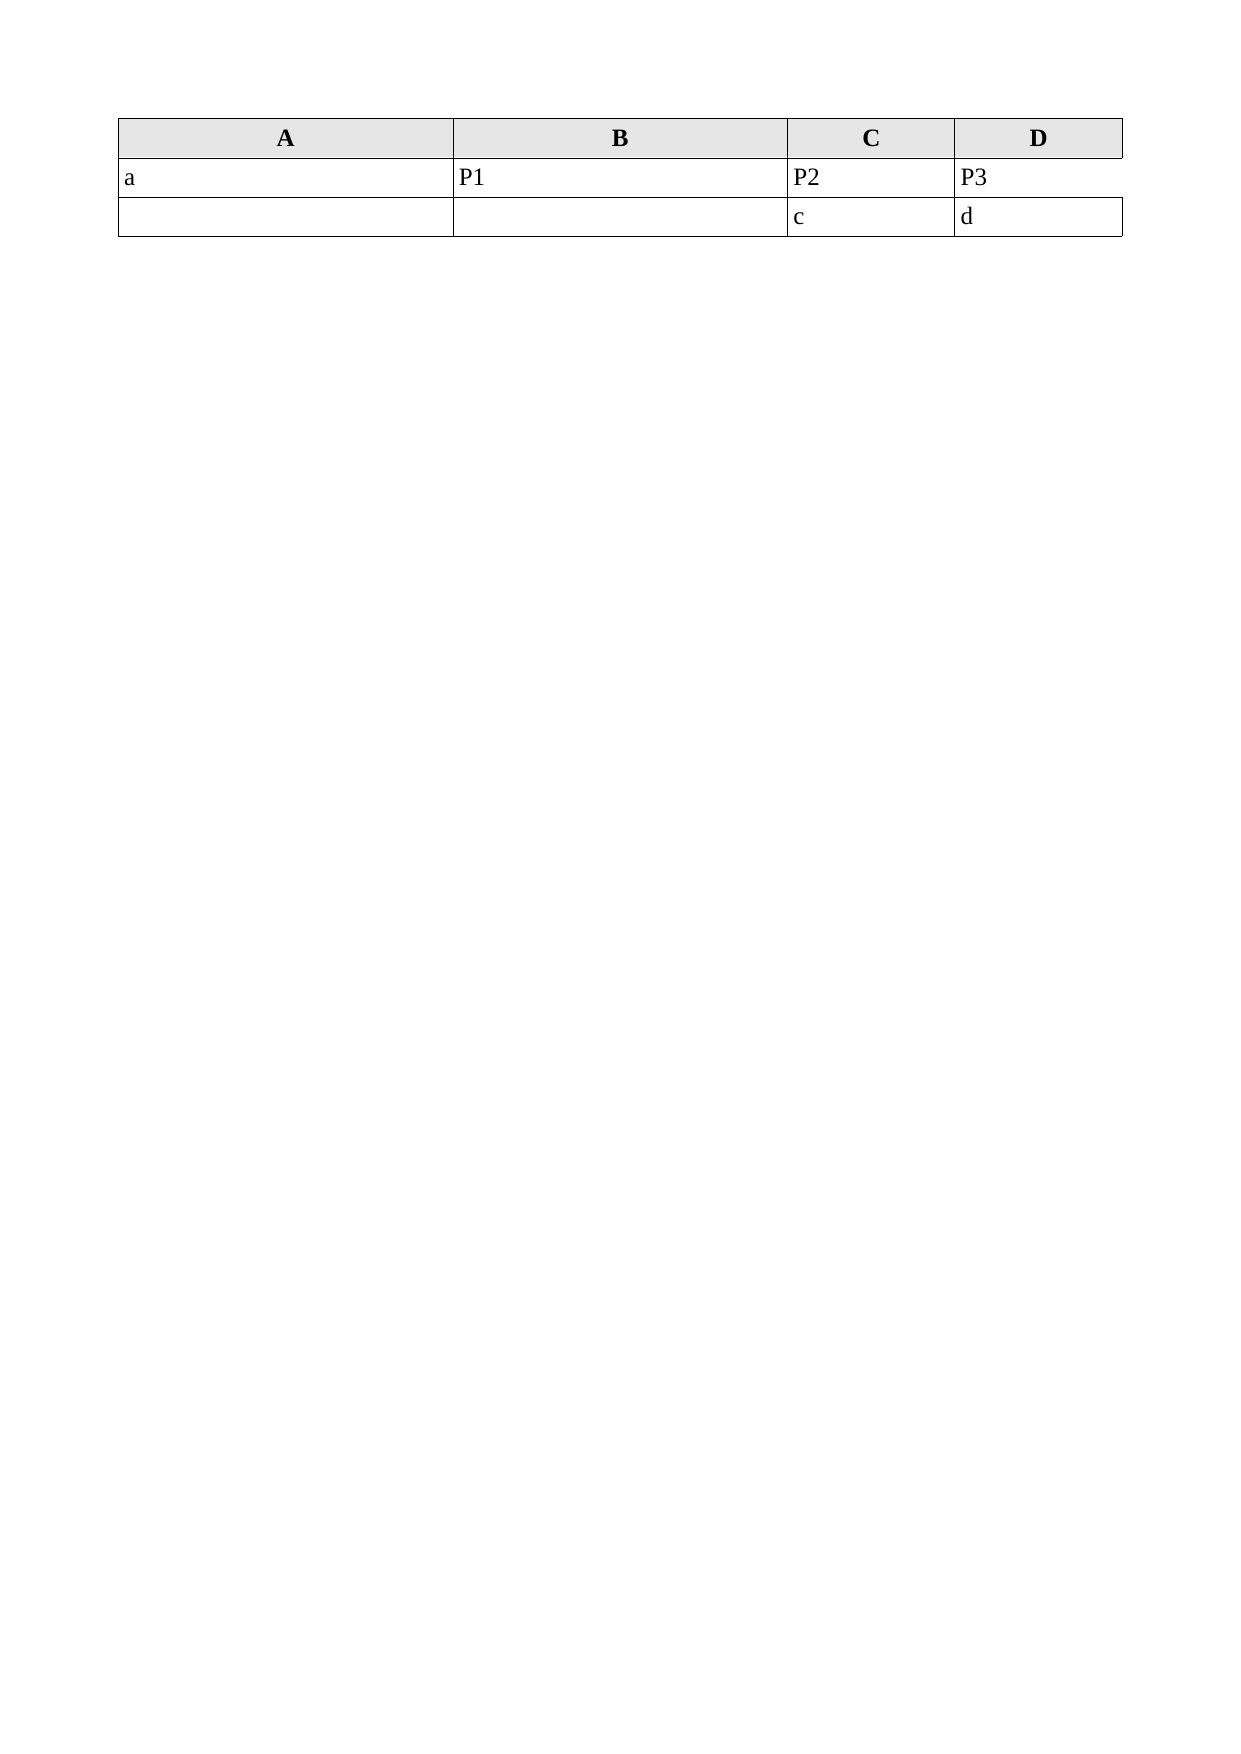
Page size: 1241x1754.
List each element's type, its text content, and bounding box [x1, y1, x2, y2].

table_cell a [119, 159, 453, 197]
table_cell d [955, 198, 1122, 236]
table_header C [788, 119, 954, 157]
table_cell c [788, 198, 954, 236]
table_cell P2 [788, 159, 954, 197]
table_header B [454, 119, 787, 157]
table_cell [454, 198, 787, 236]
table_cell [119, 198, 453, 236]
table_header D [955, 119, 1122, 157]
table_cell P1 [454, 159, 787, 197]
table_header A [119, 119, 453, 157]
table_cell P3 [955, 159, 1122, 197]
